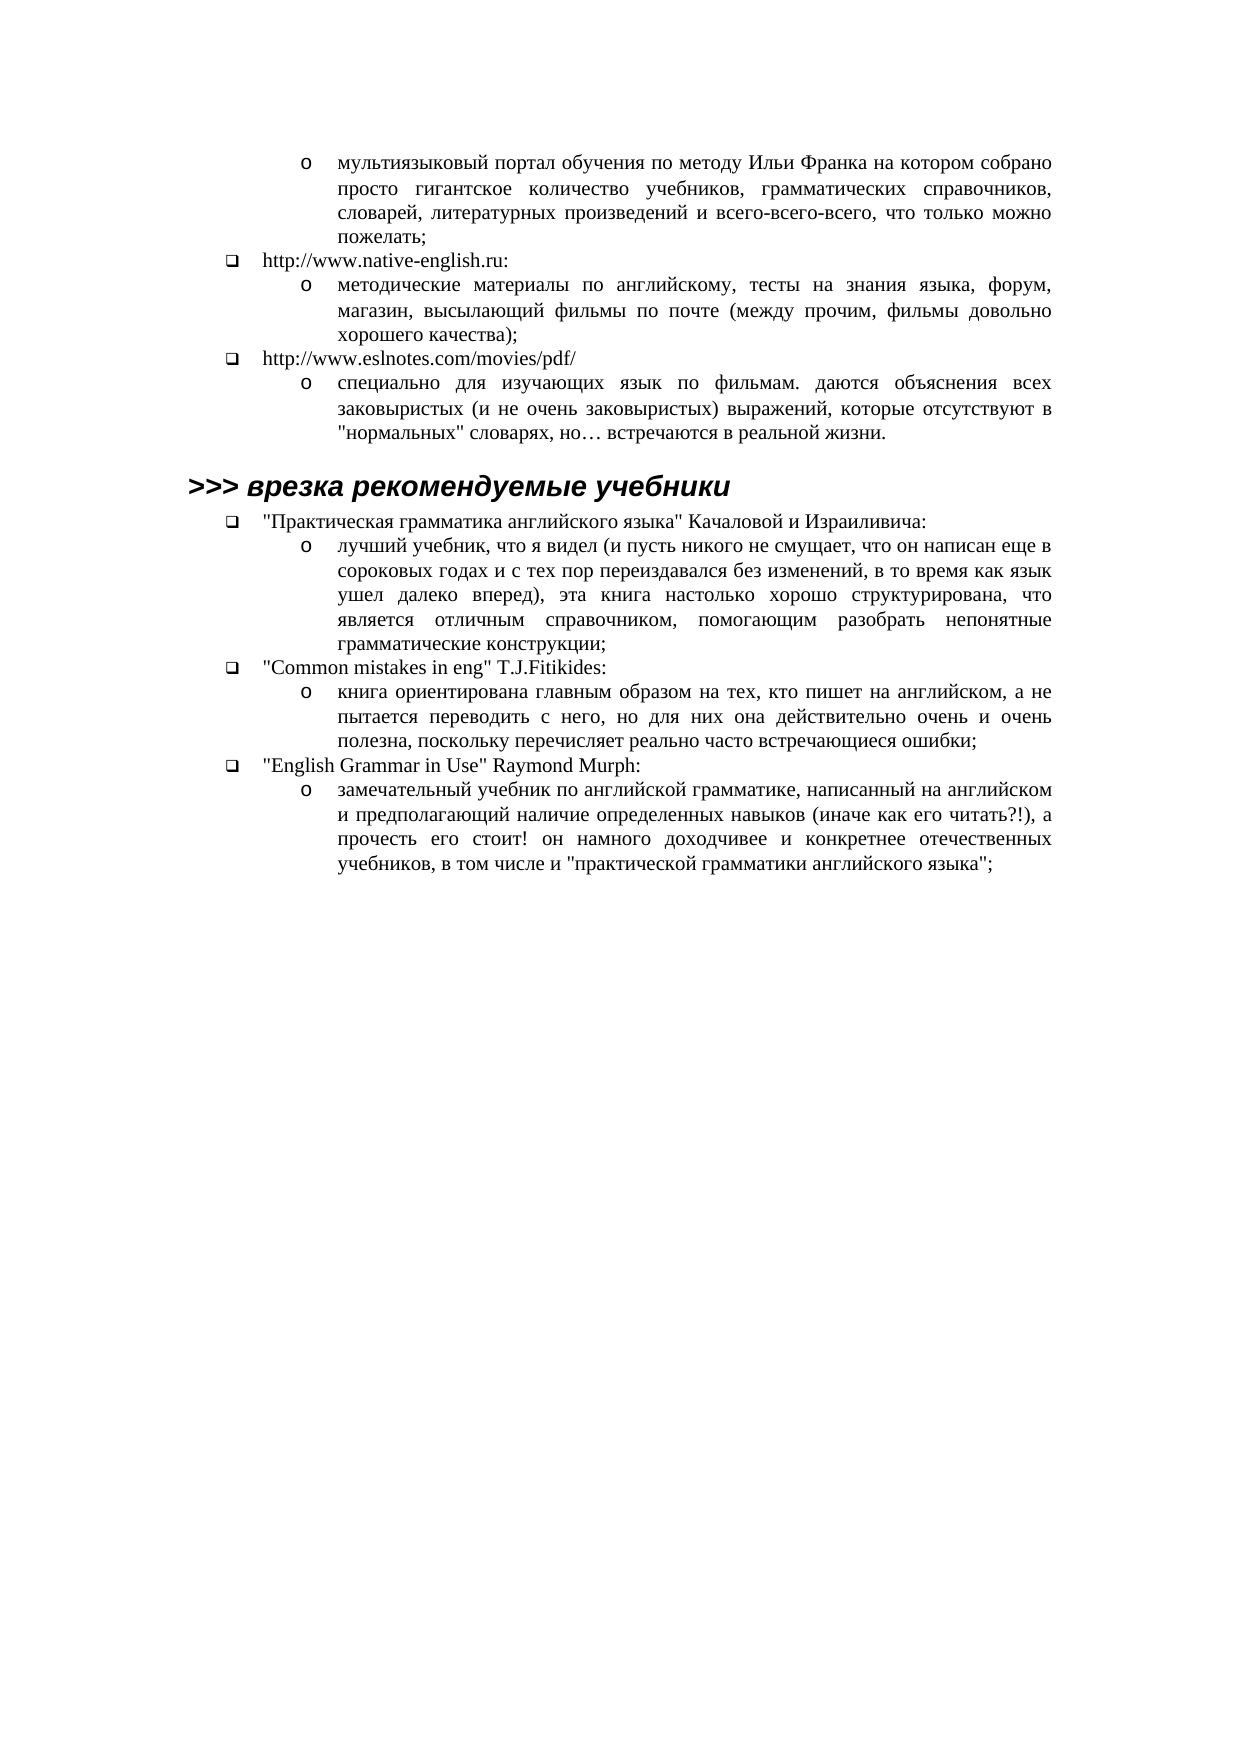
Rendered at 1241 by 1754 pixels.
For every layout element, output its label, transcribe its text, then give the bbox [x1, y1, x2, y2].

list мультиязыковый портал обучения по методу Ильи Франка на котором собрано просто гигантское количество учебников, грамматических справочников, словарей, литературных произведений и всего-всего-всего, что только можно пожелать; [300, 150, 1053, 248]
list http://www.eslnotes.com/movies/pdf/ [225, 346, 1053, 370]
list замечательный учебник по английской грамматике, написанный на английском и предполагающий наличие определенных навыков (иначе как его читать?!), а прочесть его стоит! он намного доходчивее и конкретнее отечественных учебников, в том числе и "практической грамматики английского языка"; [300, 777, 1053, 874]
list "Common mistakes in eng" T.J.Fitikides: [225, 654, 1053, 679]
list специально для изучающих язык по фильмам. даются объяснения всех заковыристых (и не очень заковыристых) выражений, которые отсутствуют в "нормальных" словарях, но… встречаются в реальной жизни. [300, 370, 1053, 444]
list http://www.native-english.ru: [225, 248, 1053, 272]
list "Практическая грамматика английского языка" Качаловой и Израиливича: [225, 508, 1053, 533]
subtitle >>> врезка рекомендуемые учебники [187, 469, 1053, 502]
list методические материалы по английскому, тесты на знания языка, форум, магазин, высылающий фильмы по почте (между прочим, фильмы довольно хорошего качества); [300, 272, 1053, 346]
list "English Grammar in Use" Raymond Murph: [225, 752, 1053, 777]
list лучший учебник, что я видел (и пусть никого не смущает, что он написан еще в сороковых годах и с тех пор переиздавался без изменений, в то время как язык ушел далеко вперед), эта книга настолько хорошо структурирована, что является отличным справочником, помогающим разобрать непонятные грамматические конструкции; [300, 533, 1053, 654]
list книга ориентирована главным образом на тех, кто пишет на английском, а не пытается переводить с него, но для них она действительно очень и очень полезна, поскольку перечисляет реально часто встречающиеся ошибки; [300, 679, 1053, 752]
